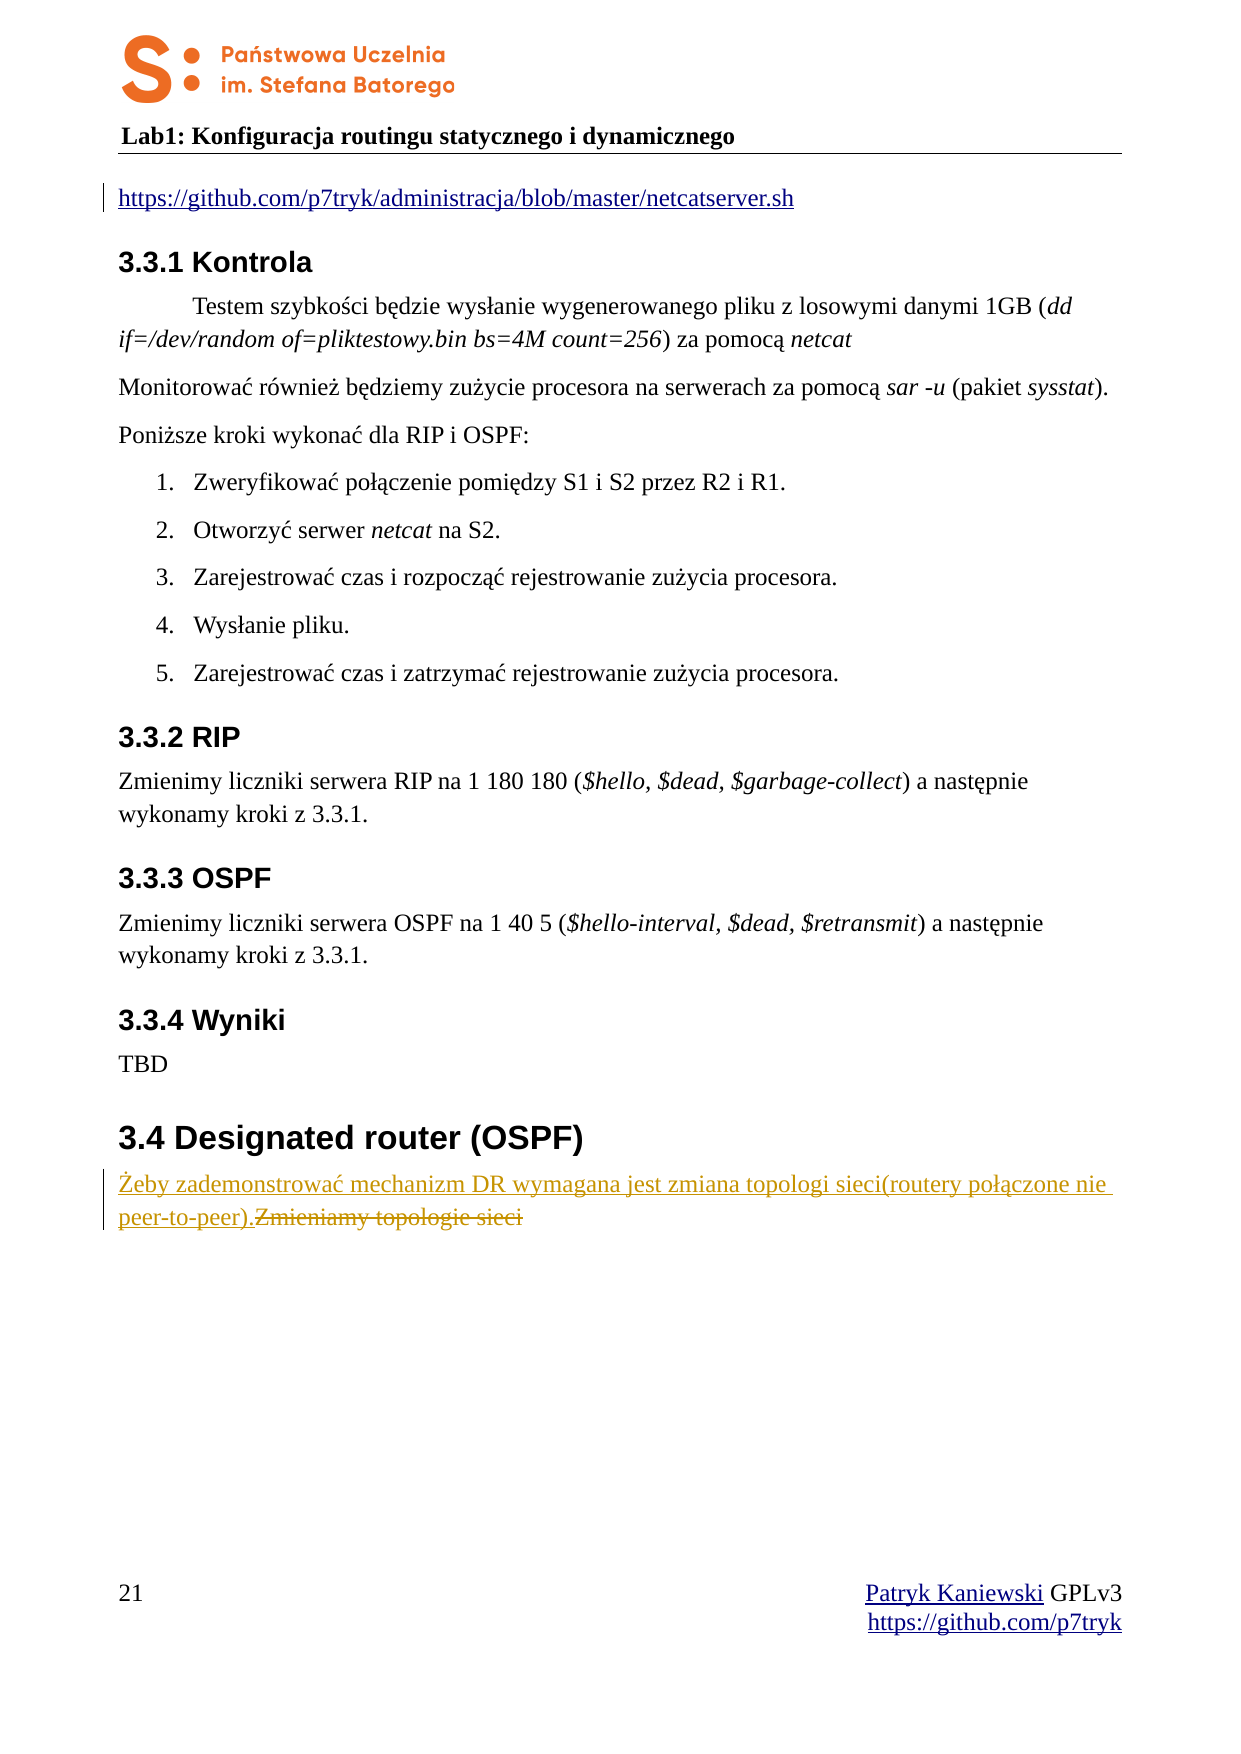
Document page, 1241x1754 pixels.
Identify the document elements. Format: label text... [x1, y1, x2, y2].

text TBD [118, 1049, 1122, 1078]
text https://github.com/p7tryk/administracja/blob/master/netcatserver.sh [118, 183, 1122, 212]
subtitle 3.4 Designated router (OSPF) [118, 1117, 1122, 1156]
list Zarejestrować czas i zatrzymać rejestrowanie zużycia procesora. [156, 658, 1122, 686]
list Wysłanie pliku. [156, 610, 1122, 639]
list Zweryfikować połączenie pomiędzy S1 i S2 przez R2 i R1. [156, 467, 1122, 496]
subtitle 3.3.3 OSPF [118, 861, 1122, 895]
text Zmienimy liczniki serwera OSPF na 1 40 5 ($hello-interval, $dead, $retransmit) a następnie wykonamy kroki z 3.3.1. [118, 908, 1122, 969]
text Żeby zademonstrować mechanizm DR wymagana jest zmiana topologi sieci(routery połączone nie peer-to-peer). [118, 1169, 1122, 1230]
text Testem szybkości będzie wysłanie wygenerowanego pliku z losowymi danymi 1GB (dd if=/dev/random of=pliktestowy.bin bs=4M count=256) za pomocą netcat [118, 291, 1122, 353]
subtitle 3.3.1 Kontrola [118, 245, 1122, 279]
list Zarejestrować czas i rozpocząć rejestrowanie zużycia procesora. [156, 562, 1122, 591]
text Poniższe kroki wykonać dla RIP i OSPF: [118, 420, 1122, 448]
text Monitorować również będziemy zużycie procesora na serwerach za pomocą sar -u (pakiet sysstat). [118, 372, 1122, 401]
text Zmienimy liczniki serwera RIP na 1 180 180 ($hello, $dead, $garbage-collect) a następnie wykonamy kroki z 3.3.1. [118, 766, 1122, 828]
list Otworzyć serwer netcat na S2. [156, 515, 1122, 544]
picture [121, 35, 455, 103]
subtitle 3.3.4 Wyniki [118, 1003, 1122, 1037]
subtitle 3.3.2 RIP [118, 720, 1122, 754]
